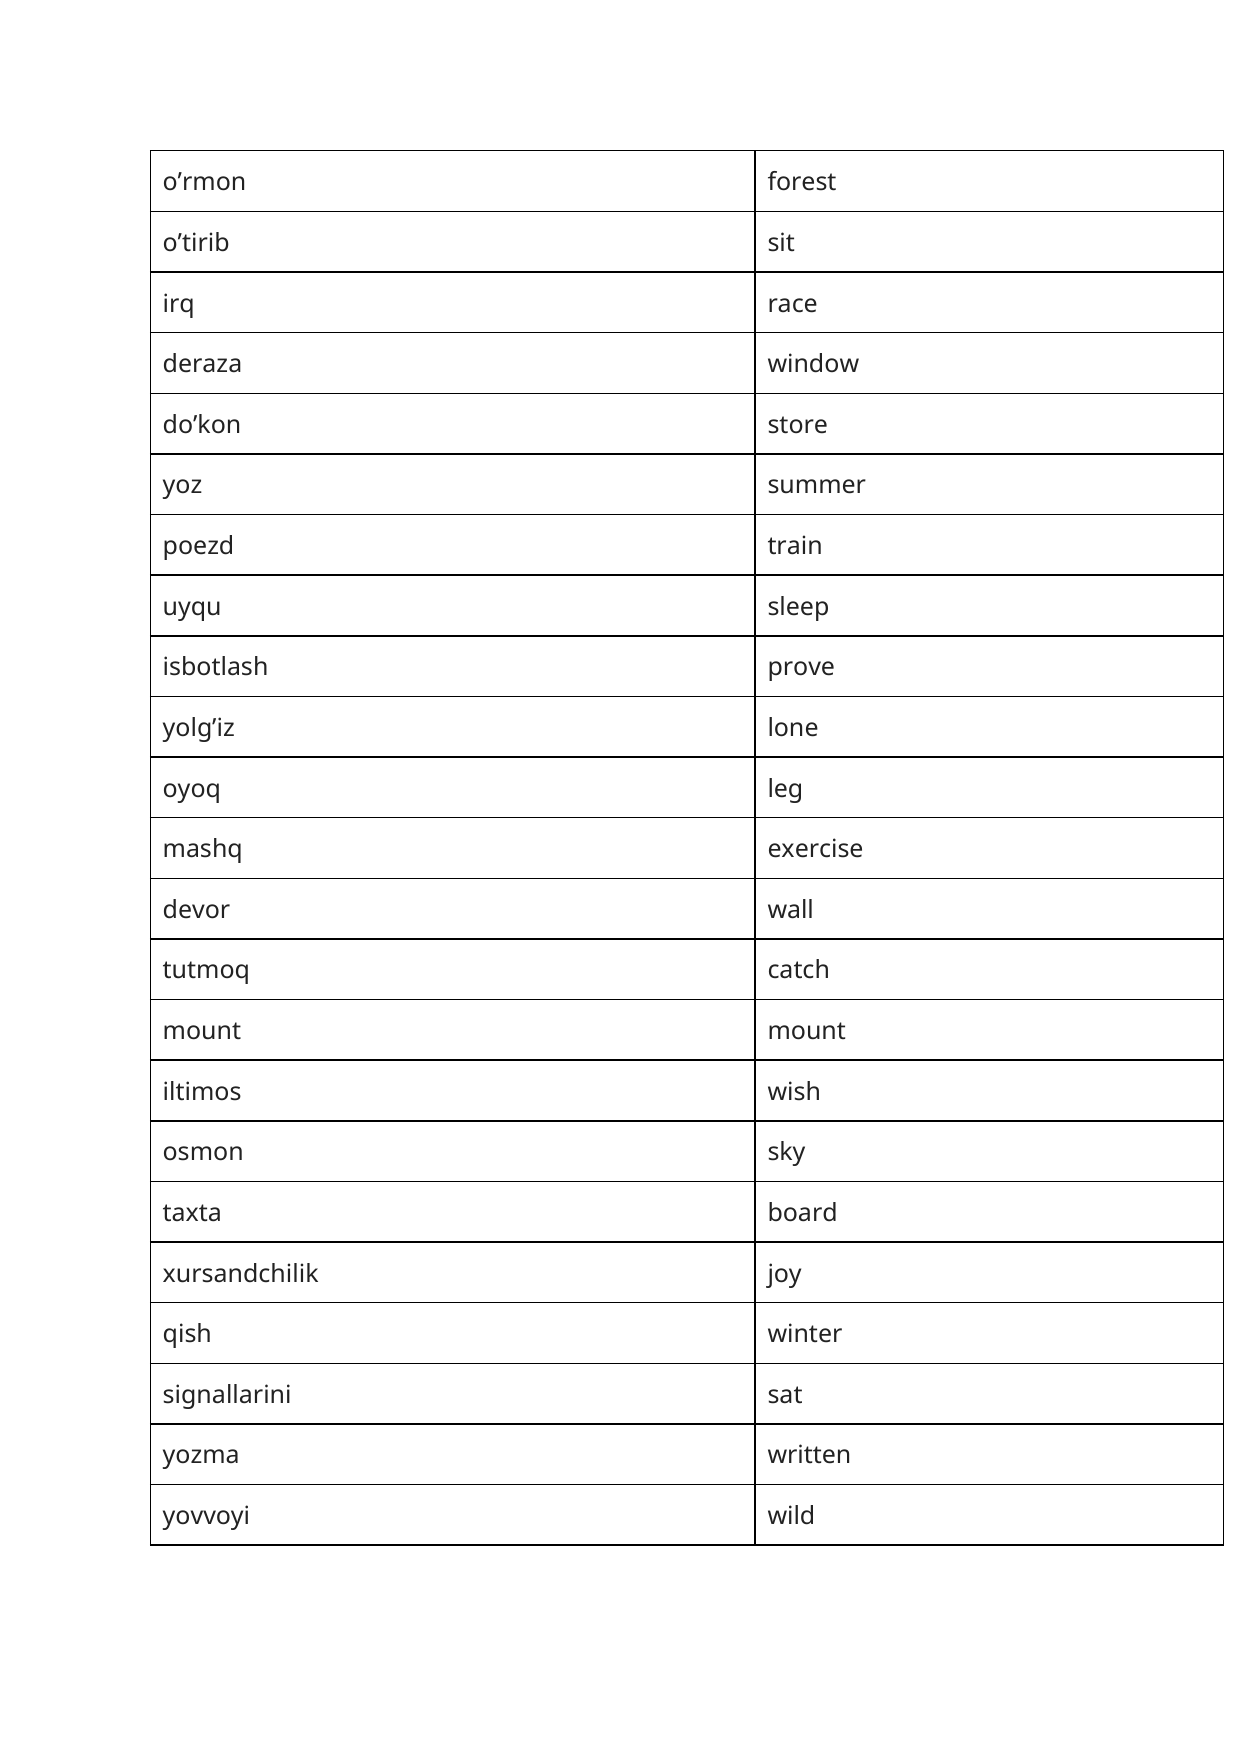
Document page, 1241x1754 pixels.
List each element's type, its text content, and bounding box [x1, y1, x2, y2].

table_cell yoz [151, 455, 754, 514]
table_cell osmon [151, 1122, 754, 1181]
table_cell catch [756, 940, 1223, 999]
table_cell race [756, 273, 1223, 332]
table_cell deraza [151, 333, 754, 392]
table_cell yovvoyi [151, 1485, 754, 1544]
table_cell isbotlash [151, 637, 754, 696]
table_cell wall [756, 879, 1223, 938]
table_cell mount [151, 1000, 754, 1059]
table_cell poezd [151, 515, 754, 574]
table_cell written [756, 1425, 1223, 1484]
table_cell o’rmon [151, 151, 754, 211]
table_cell mount [756, 1000, 1223, 1059]
table_cell yozma [151, 1425, 754, 1484]
table_cell do’kon [151, 394, 754, 453]
table_cell train [756, 515, 1223, 574]
table_cell window [756, 333, 1223, 392]
table_cell irq [151, 273, 754, 332]
table_cell sit [756, 212, 1223, 271]
table_cell taxta [151, 1182, 754, 1241]
table_cell sleep [756, 576, 1223, 635]
table_cell board [756, 1182, 1223, 1241]
table_cell exercise [756, 818, 1223, 877]
table_cell lone [756, 697, 1223, 756]
table_cell tutmoq [151, 940, 754, 999]
table_cell wild [756, 1485, 1223, 1544]
table_cell winter [756, 1303, 1223, 1362]
table_cell summer [756, 455, 1223, 514]
table_cell leg [756, 758, 1223, 817]
table_cell uyqu [151, 576, 754, 635]
table_cell wish [756, 1061, 1223, 1120]
table_cell sky [756, 1122, 1223, 1181]
table_cell yolg’iz [151, 697, 754, 756]
table_cell sat [756, 1364, 1223, 1423]
table_cell joy [756, 1243, 1223, 1302]
table_cell o’tirib [151, 212, 754, 271]
table_cell oyoq [151, 758, 754, 817]
table_cell iltimos [151, 1061, 754, 1120]
table_cell signallarini [151, 1364, 754, 1423]
table_cell qish [151, 1303, 754, 1362]
table_cell forest [756, 151, 1223, 211]
table_cell xursandchilik [151, 1243, 754, 1302]
table_cell prove [756, 637, 1223, 696]
table_cell store [756, 394, 1223, 453]
table_cell mashq [151, 818, 754, 877]
table_cell devor [151, 879, 754, 938]
